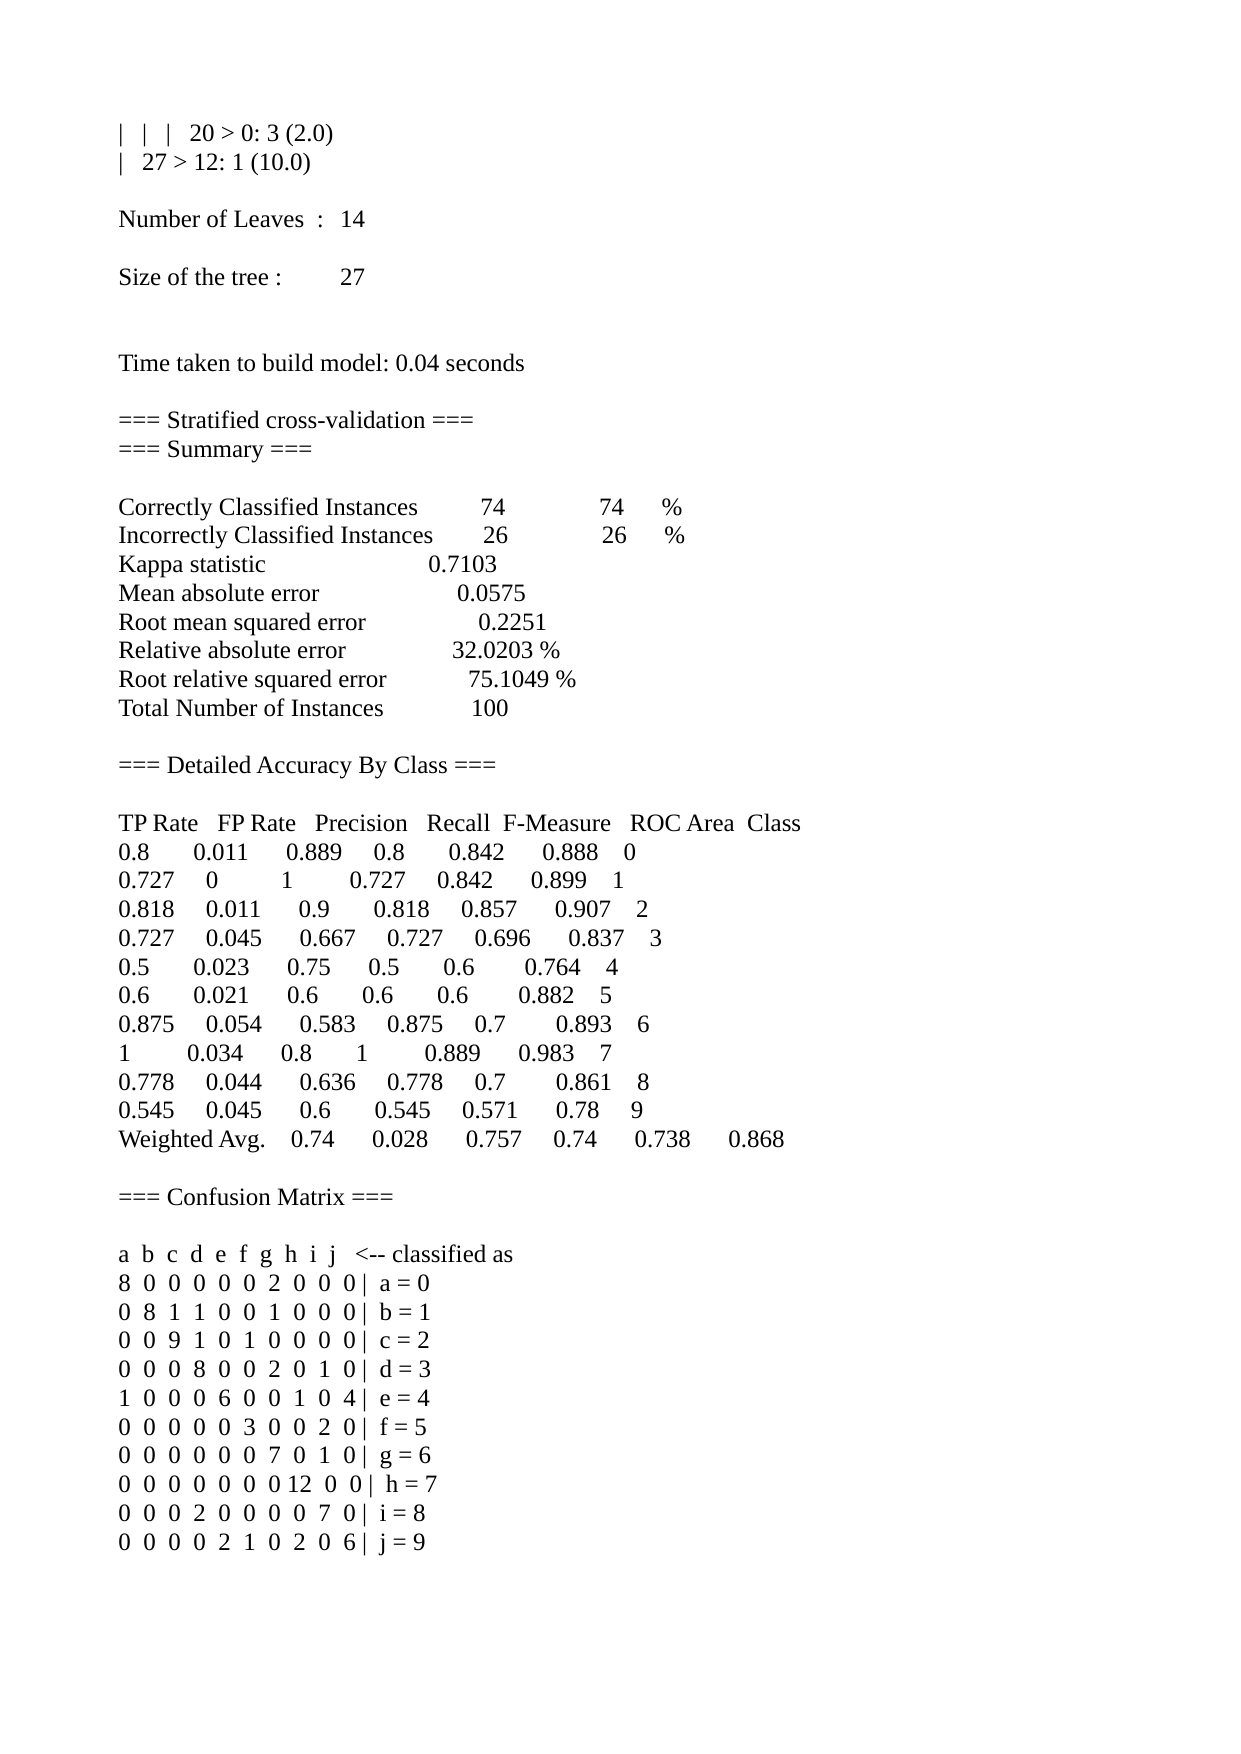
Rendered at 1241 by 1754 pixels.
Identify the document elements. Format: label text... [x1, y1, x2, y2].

text TP Rate FP Rate Precision Recall F-Measure ROC Area Class [118, 808, 1122, 837]
text Root relative squared error 75.1049 % [118, 664, 1122, 693]
text Root mean squared error 0.2251 [118, 607, 1122, 636]
text Incorrectly Classified Instances 26 26 % [118, 521, 1122, 549]
text 0.5 0.023 0.75 0.5 0.6 0.764 4 [118, 952, 1122, 981]
text === Confusion Matrix === [118, 1182, 1122, 1211]
text 1 0 0 0 6 0 0 1 0 4 | e = 4 [118, 1383, 1122, 1412]
text 0.8 0.011 0.889 0.8 0.842 0.888 0 [118, 837, 1122, 866]
text 0.875 0.054 0.583 0.875 0.7 0.893 6 [118, 1009, 1122, 1038]
text 8 0 0 0 0 0 2 0 0 0 | a = 0 [118, 1268, 1122, 1297]
text 0 0 0 2 0 0 0 0 7 0 | i = 8 [118, 1498, 1122, 1527]
text === Summary === [118, 434, 1122, 463]
text 0 0 0 0 0 0 7 0 1 0 | g = 6 [118, 1441, 1122, 1469]
text Total Number of Instances 100 [118, 693, 1122, 722]
text | | | 20 > 0: 3 (2.0) [118, 118, 1122, 147]
text Correctly Classified Instances 74 74 % [118, 492, 1122, 521]
text Time taken to build model: 0.04 seconds [118, 348, 1122, 377]
text 0 8 1 1 0 0 1 0 0 0 | b = 1 [118, 1297, 1122, 1326]
text 0 0 0 0 2 1 0 2 0 6 | j = 9 [118, 1527, 1122, 1556]
text 1 0.034 0.8 1 0.889 0.983 7 [118, 1038, 1122, 1067]
text Weighted Avg. 0.74 0.028 0.757 0.74 0.738 0.868 [118, 1124, 1122, 1153]
text === Stratified cross-validation === [118, 406, 1122, 434]
text Size of the tree : 27 [118, 262, 1122, 291]
text Relative absolute error 32.0203 % [118, 636, 1122, 664]
text Kappa statistic 0.7103 [118, 549, 1122, 578]
text 0.6 0.021 0.6 0.6 0.6 0.882 5 [118, 981, 1122, 1009]
text a b c d e f g h i j <-- classified as [118, 1239, 1122, 1268]
text === Detailed Accuracy By Class === [118, 751, 1122, 779]
text Mean absolute error 0.0575 [118, 578, 1122, 607]
text 0.727 0.045 0.667 0.727 0.696 0.837 3 [118, 923, 1122, 952]
text Number of Leaves : 14 [118, 204, 1122, 233]
text 0.727 0 1 0.727 0.842 0.899 1 [118, 866, 1122, 894]
text 0.818 0.011 0.9 0.818 0.857 0.907 2 [118, 894, 1122, 923]
text 0.778 0.044 0.636 0.778 0.7 0.861 8 [118, 1067, 1122, 1096]
text 0 0 0 8 0 0 2 0 1 0 | d = 3 [118, 1354, 1122, 1383]
text 0 0 0 0 0 0 0 12 0 0 | h = 7 [118, 1469, 1122, 1498]
text 0 0 0 0 0 3 0 0 2 0 | f = 5 [118, 1412, 1122, 1441]
text 0 0 9 1 0 1 0 0 0 0 | c = 2 [118, 1326, 1122, 1354]
text 0.545 0.045 0.6 0.545 0.571 0.78 9 [118, 1096, 1122, 1124]
text | 27 > 12: 1 (10.0) [118, 147, 1122, 176]
